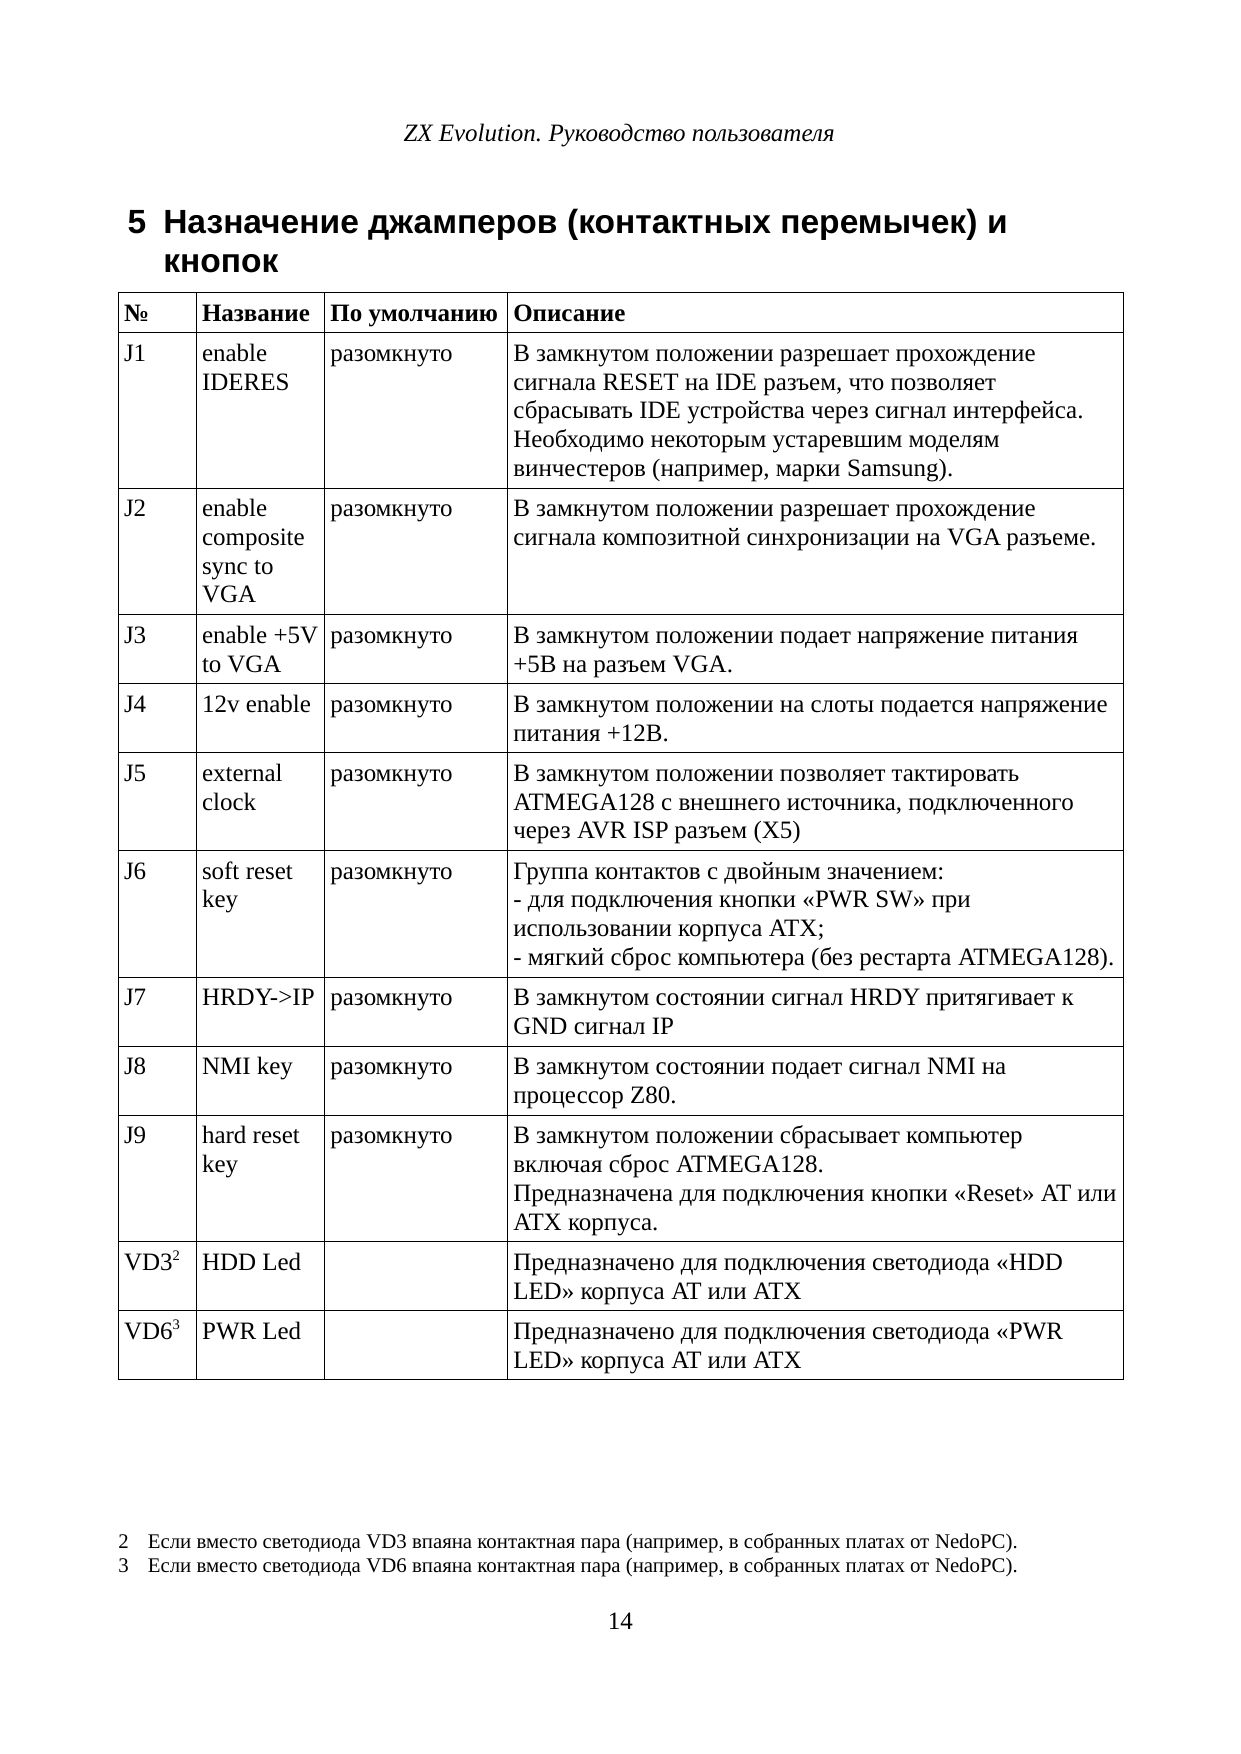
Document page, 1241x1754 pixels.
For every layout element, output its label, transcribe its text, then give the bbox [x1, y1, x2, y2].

table_cell разомкнуто [325, 1047, 507, 1115]
subtitle Назначение джамперов (контактных перемычек) и кнопок [118, 202, 1122, 279]
table_cell Предназначено для подключения светодиода «PWR LED» корпуса AT или ATX [508, 1311, 1123, 1379]
table_cell J3 [119, 615, 196, 683]
table_cell enable +5V to VGA [197, 615, 324, 683]
table_header № [119, 293, 196, 332]
table_cell разомкнуто [325, 1116, 507, 1241]
table_cell В замкнутом положении разрешает прохождение сигнала RESET на IDE разъем, что позволяет сбрасывать IDE устройства через сигнал интерфейса. Необходимо некоторым устаревшим моделям винчестеров (например, марки Samsung). [508, 333, 1123, 487]
table_header Описание [508, 293, 1123, 332]
table_cell J8 [119, 1047, 196, 1115]
table_cell J1 [119, 333, 196, 487]
table_cell HRDY->IP [197, 978, 324, 1046]
table_cell hard reset key [197, 1116, 324, 1241]
table_cell В замкнутом положении подает напряжение питания +5В на разъем VGA. [508, 615, 1123, 683]
table_cell разомкнуто [325, 489, 507, 614]
table_cell В замкнутом состоянии сигнал HRDY притягивает к GND сигнал IP [508, 978, 1123, 1046]
table_cell разомкнуто [325, 684, 507, 752]
table_cell В замкнутом положении на слоты подается напряжение питания +12В. [508, 684, 1123, 752]
table_cell Предназначено для подключения светодиода «HDD LED» корпуса AT или ATX [508, 1242, 1123, 1310]
table_cell J2 [119, 489, 196, 614]
table_cell В замкнутом положении сбрасывает компьютер включая сброс ATMEGA128. Предназначена для подключения кнопки «Reset» AT или ATX корпуса. [508, 1116, 1123, 1241]
table_cell NMI key [197, 1047, 324, 1115]
table_header По умолчанию [325, 293, 507, 332]
table_cell разомкнуто [325, 753, 507, 850]
table_cell soft reset key [197, 851, 324, 977]
table_cell [325, 1311, 507, 1379]
table_cell 12v enable [197, 684, 324, 752]
table_cell разомкнуто [325, 615, 507, 683]
table_cell J6 [119, 851, 196, 977]
table_cell J5 [119, 753, 196, 850]
table_cell VD6 [119, 1311, 196, 1379]
table_cell Группа контактов c двойным значением: - для подключения кнопки «PWR SW» при использовании корпуса ATX; - мягкий сброс компьютера (без рестарта ATMEGA128). [508, 851, 1123, 977]
table_cell enable composite sync to VGA [197, 489, 324, 614]
table_cell HDD Led [197, 1242, 324, 1310]
table_cell В замкнутом положении позволяет тактировать ATMEGA128 c внешнего источника, подключенного через AVR ISP разъем (X5) [508, 753, 1123, 850]
table_cell external clock [197, 753, 324, 850]
table_header Название [197, 293, 324, 332]
table_cell [325, 1242, 507, 1310]
table_cell разомкнуто [325, 333, 507, 487]
table_cell В замкнутом состоянии подает сигнал NMI на процессор Z80. [508, 1047, 1123, 1115]
table_cell enable IDERES [197, 333, 324, 487]
table_cell разомкнуто [325, 978, 507, 1046]
table_cell разомкнуто [325, 851, 507, 977]
table_cell VD3 [119, 1242, 196, 1310]
table_cell PWR Led [197, 1311, 324, 1379]
table_cell В замкнутом положении разрешает прохождение сигнала композитной синхронизации на VGA разъеме. [508, 489, 1123, 614]
table_cell J7 [119, 978, 196, 1046]
table_cell J4 [119, 684, 196, 752]
table_cell J9 [119, 1116, 196, 1241]
